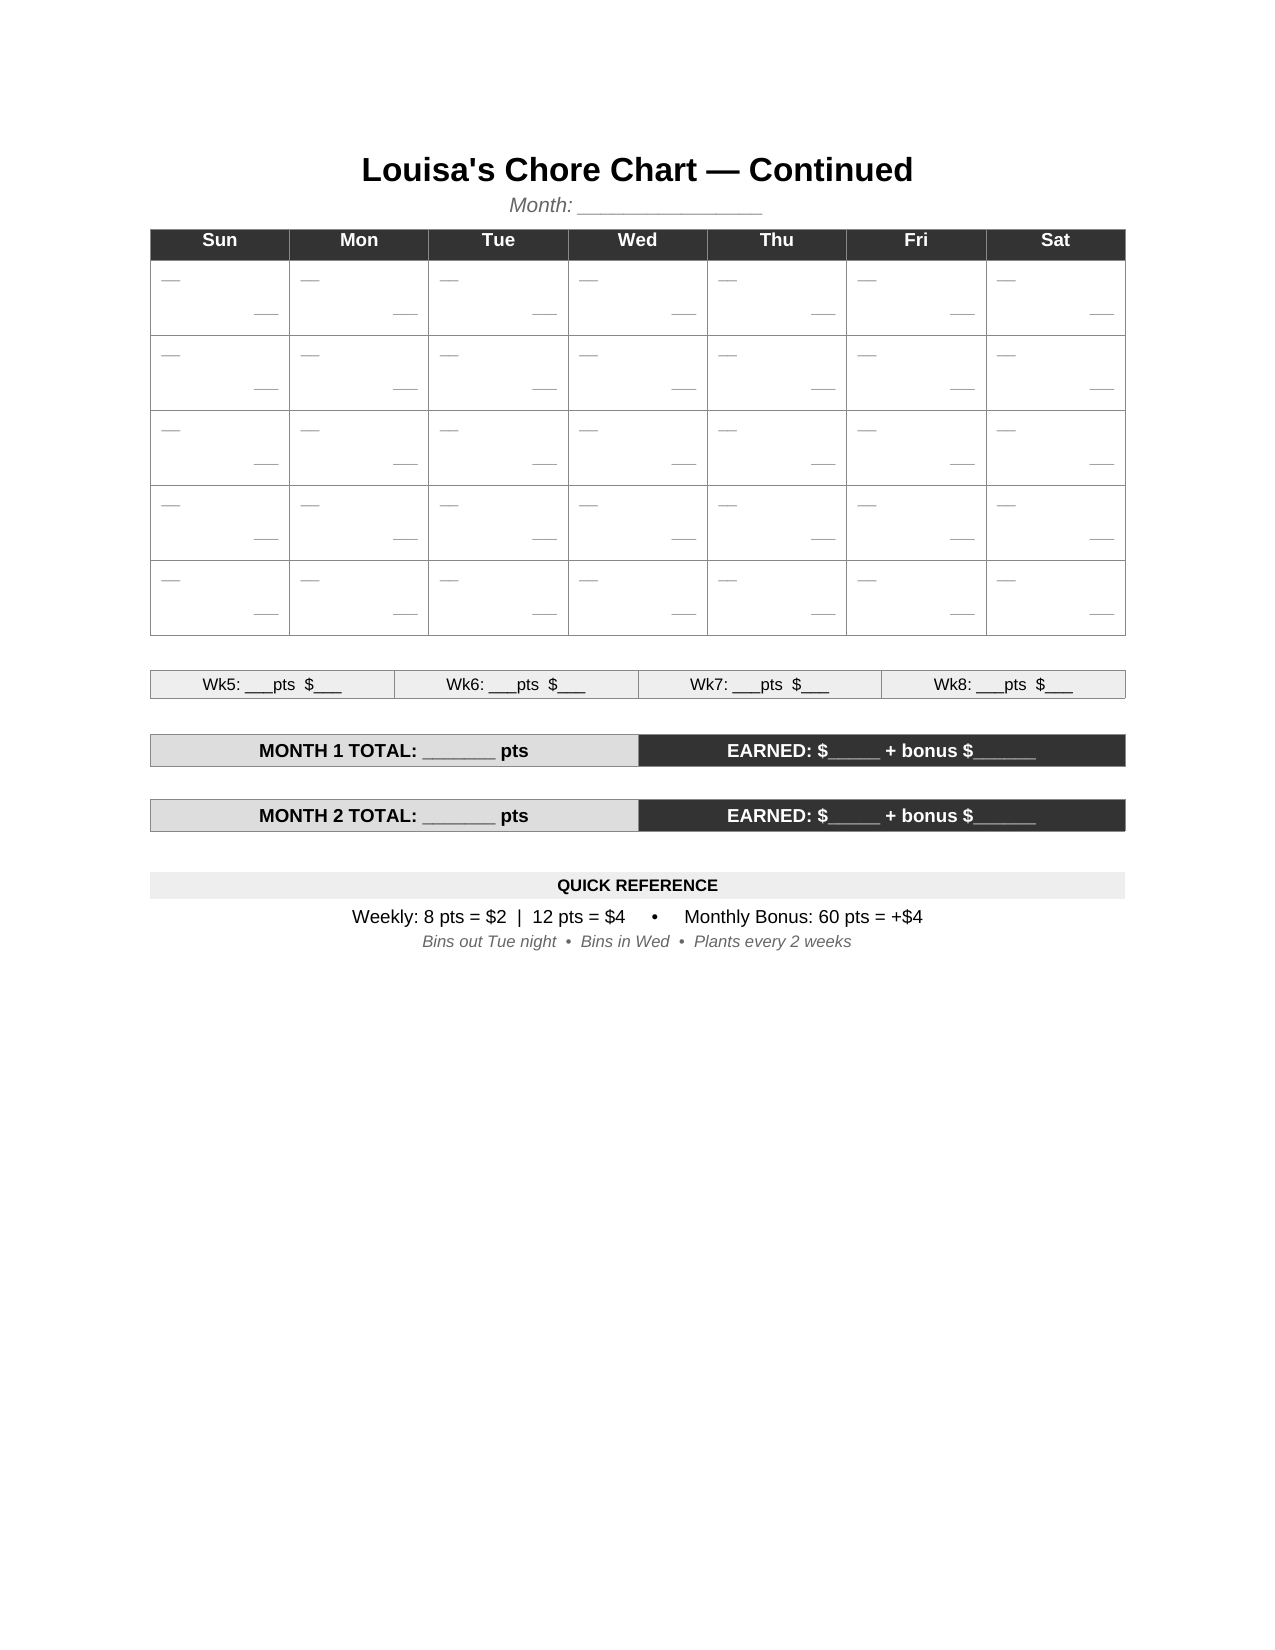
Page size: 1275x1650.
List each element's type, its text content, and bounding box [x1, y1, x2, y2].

table_cell __ ___ [429, 561, 568, 635]
text Weekly: 8 pts = $2 | 12 pts = $4 • Monthly Bonus: 60 pts = +$4 [150, 906, 1125, 927]
table_cell __ ___ [151, 336, 289, 410]
table_header Mon [290, 230, 428, 260]
table_cell __ ___ [987, 261, 1125, 335]
table_cell __ ___ [847, 336, 986, 410]
table_cell __ ___ [151, 486, 289, 560]
table_cell __ ___ [429, 411, 568, 485]
table_cell __ ___ [987, 336, 1125, 410]
table_header Thu [708, 230, 846, 260]
table_header Sun [151, 230, 289, 260]
table_cell __ ___ [847, 261, 986, 335]
table_cell __ ___ [987, 486, 1125, 560]
table_cell __ ___ [708, 336, 846, 410]
table_cell __ ___ [290, 561, 428, 635]
table_cell __ ___ [987, 561, 1125, 635]
table_header Wed [569, 230, 707, 260]
table_header Fri [847, 230, 986, 260]
table_cell __ ___ [569, 261, 707, 335]
table_cell __ ___ [290, 486, 428, 560]
table_cell __ ___ [987, 411, 1125, 485]
table_cell __ ___ [708, 261, 846, 335]
table_cell __ ___ [847, 486, 986, 560]
table_header EARNED: $_____ + bonus $______ [639, 735, 1125, 766]
text Month: ________________ [150, 193, 1125, 217]
table_header Wk7: ___pts $___ [639, 671, 881, 698]
table_cell __ ___ [569, 411, 707, 485]
table_header Wk5: ___pts $___ [151, 671, 394, 698]
text Bins out Tue night • Bins in Wed • Plants every 2 weeks [150, 931, 1125, 951]
table_cell __ ___ [151, 561, 289, 635]
table_cell __ ___ [569, 336, 707, 410]
table_header QUICK REFERENCE [150, 872, 1125, 899]
table_cell __ ___ [290, 411, 428, 485]
table_cell __ ___ [429, 336, 568, 410]
table_cell __ ___ [290, 336, 428, 410]
table_header Sat [987, 230, 1125, 260]
table_cell __ ___ [151, 261, 289, 335]
table_header MONTH 2 TOTAL: _______ pts [151, 800, 638, 831]
title Louisa's Chore Chart — Continued [150, 150, 1125, 188]
table_cell __ ___ [708, 561, 846, 635]
table_cell __ ___ [847, 411, 986, 485]
table_cell __ ___ [569, 486, 707, 560]
table_header Wk8: ___pts $___ [882, 671, 1125, 698]
table_header MONTH 1 TOTAL: _______ pts [151, 735, 638, 766]
table_header Wk6: ___pts $___ [395, 671, 638, 698]
table_cell __ ___ [151, 411, 289, 485]
table_cell __ ___ [847, 561, 986, 635]
table_cell __ ___ [569, 561, 707, 635]
table_cell __ ___ [708, 486, 846, 560]
table_cell __ ___ [429, 486, 568, 560]
table_header Tue [429, 230, 568, 260]
table_cell __ ___ [708, 411, 846, 485]
table_cell __ ___ [290, 261, 428, 335]
table_cell __ ___ [429, 261, 568, 335]
table_header EARNED: $_____ + bonus $______ [639, 800, 1125, 831]
